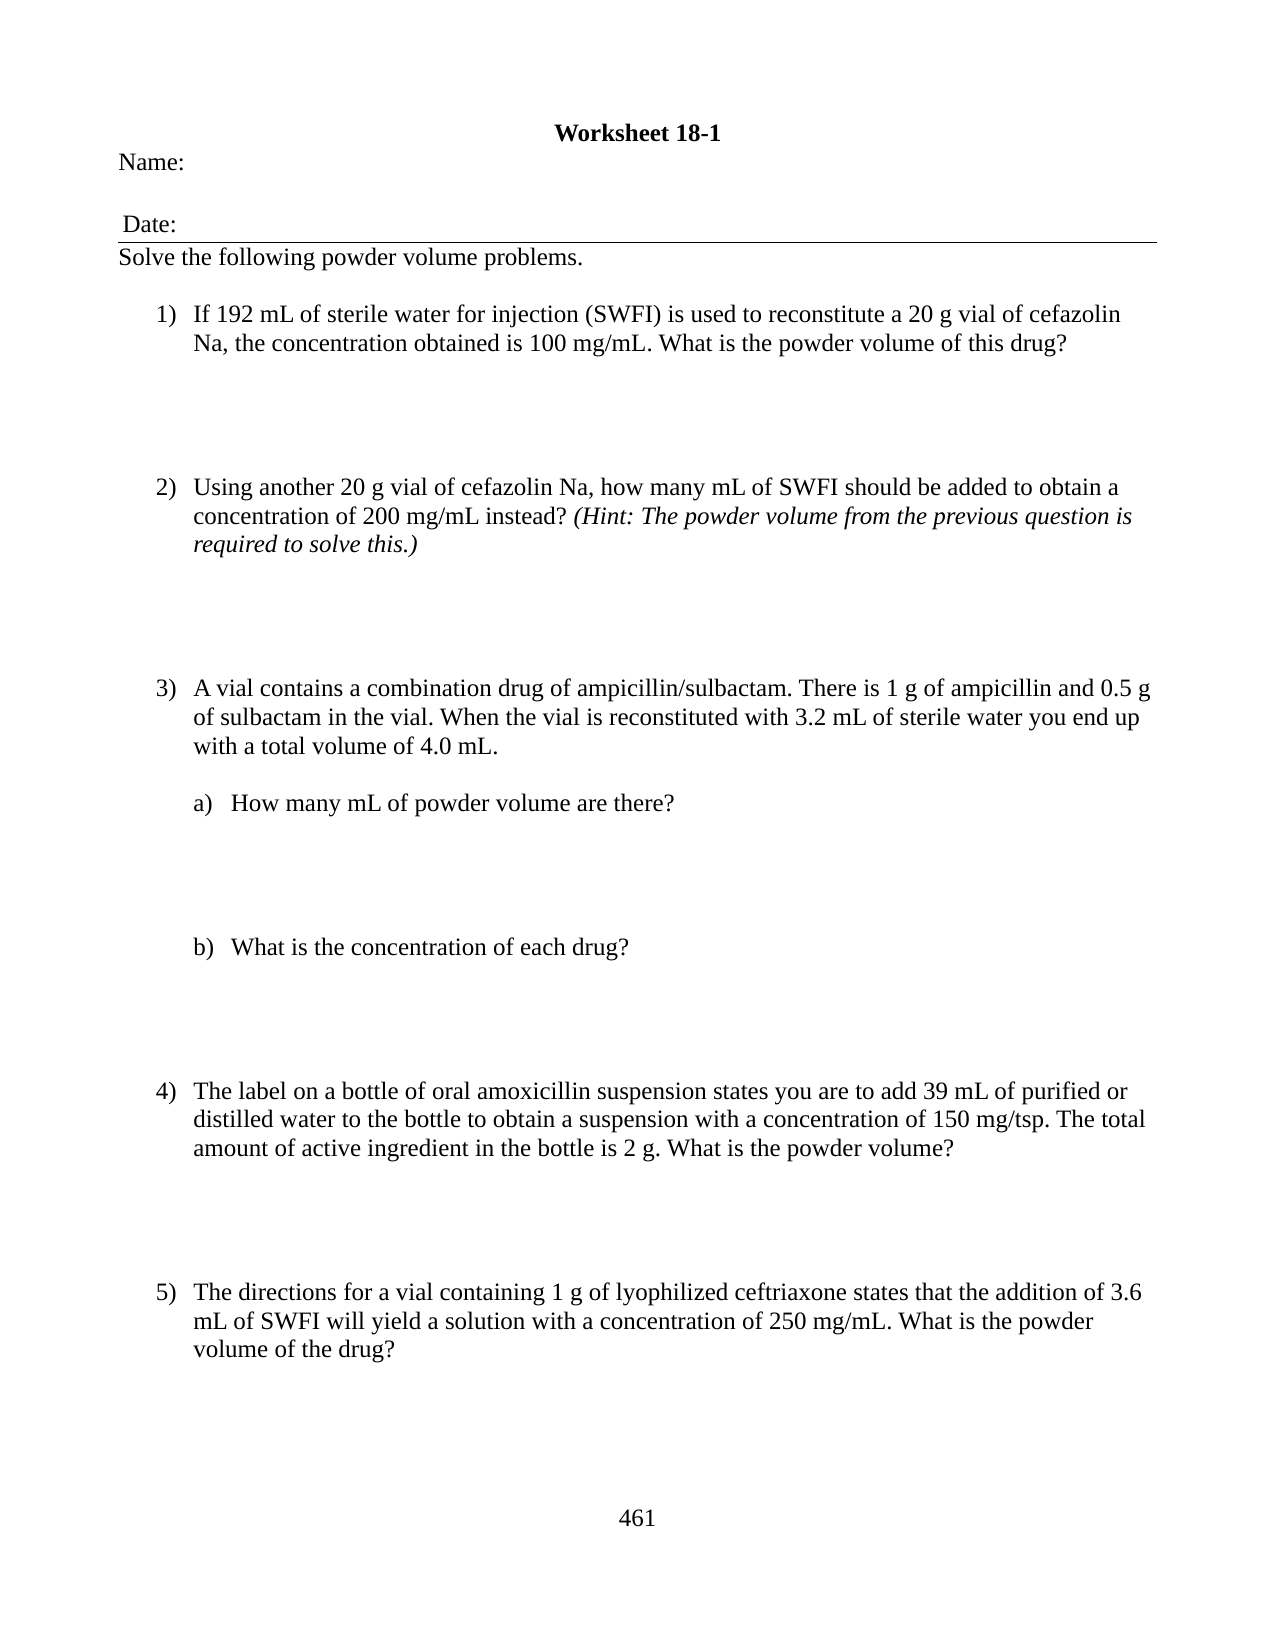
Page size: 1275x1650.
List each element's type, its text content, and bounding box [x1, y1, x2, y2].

list How many mL of powder volume are there? [193, 788, 1157, 817]
list The label on a bottle of oral amoxicillin suspension states you are to add 39 mL of purified or distilled water to the bottle to obtain a suspension with a concentration of 150 mg/tsp. The total amount of active ingredient in the bottle is 2 g. What is the powder volume? [156, 1076, 1157, 1162]
list What is the concentration of each drug? [193, 932, 1157, 961]
list Using another 20 g vial of cefazolin Na, how many mL of SWFI should be added to obtain a concentration of 200 mg/mL instead? (Hint: The powder volume from the previous question is required to solve this.) [156, 472, 1157, 558]
list If 192 mL of sterile water for injection (SWFI) is used to reconstitute a 20 g vial of cefazolin Na, the concentration obtained is 100 mg/mL. What is the powder volume of this drug? [156, 299, 1157, 357]
list The directions for a vial containing 1 g of lyophilized ceftriaxone states that the addition of 3.6 mL of SWFI will yield a solution with a concentration of 250 mg/mL. What is the powder volume of the drug? [156, 1277, 1157, 1363]
text Date: [118, 204, 1157, 242]
list A vial contains a combination drug of ampicillin/sulbactam. There is 1 g of ampicillin and 0.5 g of sulbactam in the vial. When the vial is reconstituted with 3.2 mL of sterile water you end up with a total volume of 4.0 mL. [156, 673, 1157, 759]
text Worksheet 18-1 [118, 118, 1157, 147]
text Name: [118, 147, 1157, 176]
text Solve the following powder volume problems. [118, 243, 1157, 271]
